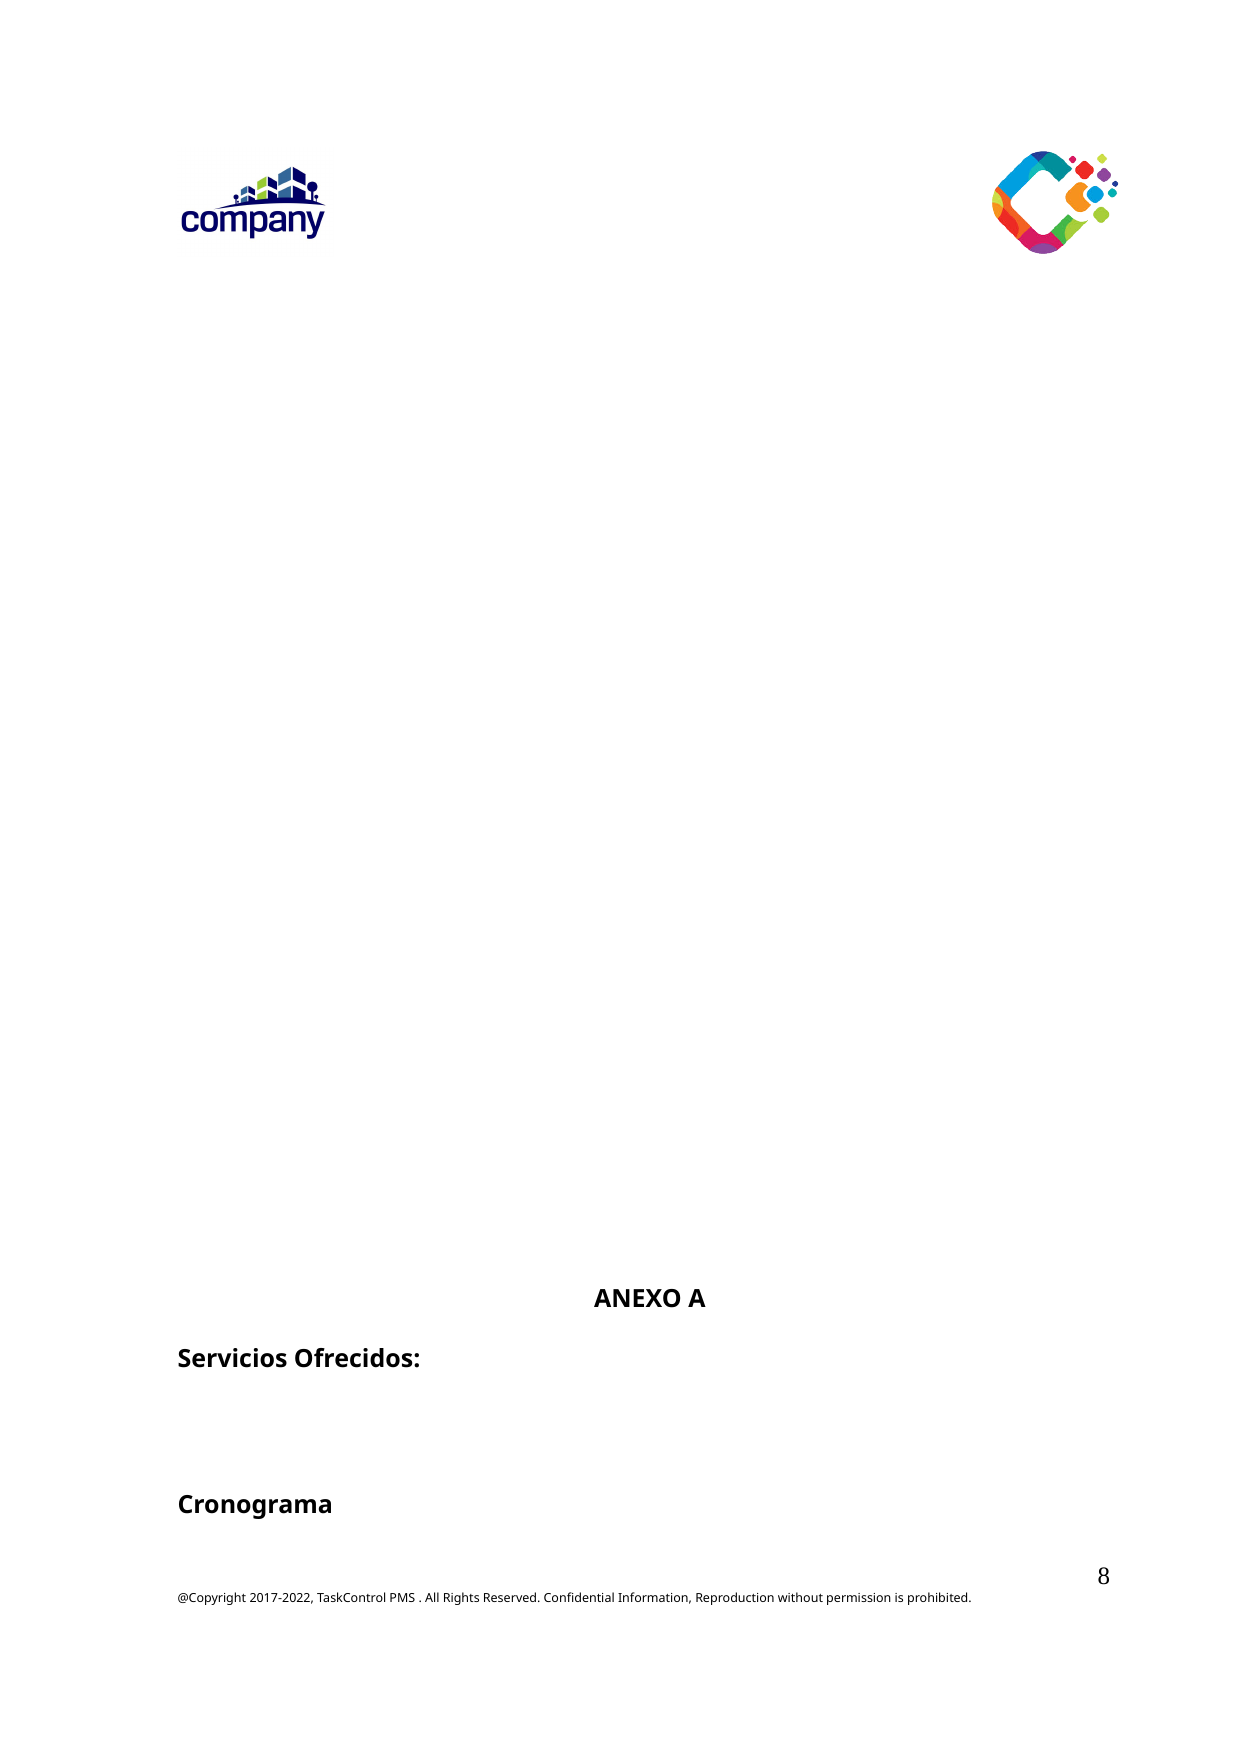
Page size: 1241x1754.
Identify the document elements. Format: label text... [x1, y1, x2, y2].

text ANEXO A [177, 1281, 1122, 1315]
text Cronograma [177, 1453, 1122, 1521]
picture [177, 147, 334, 257]
picture [989, 147, 1121, 257]
text Servicios Ofrecidos: [177, 1340, 1122, 1374]
